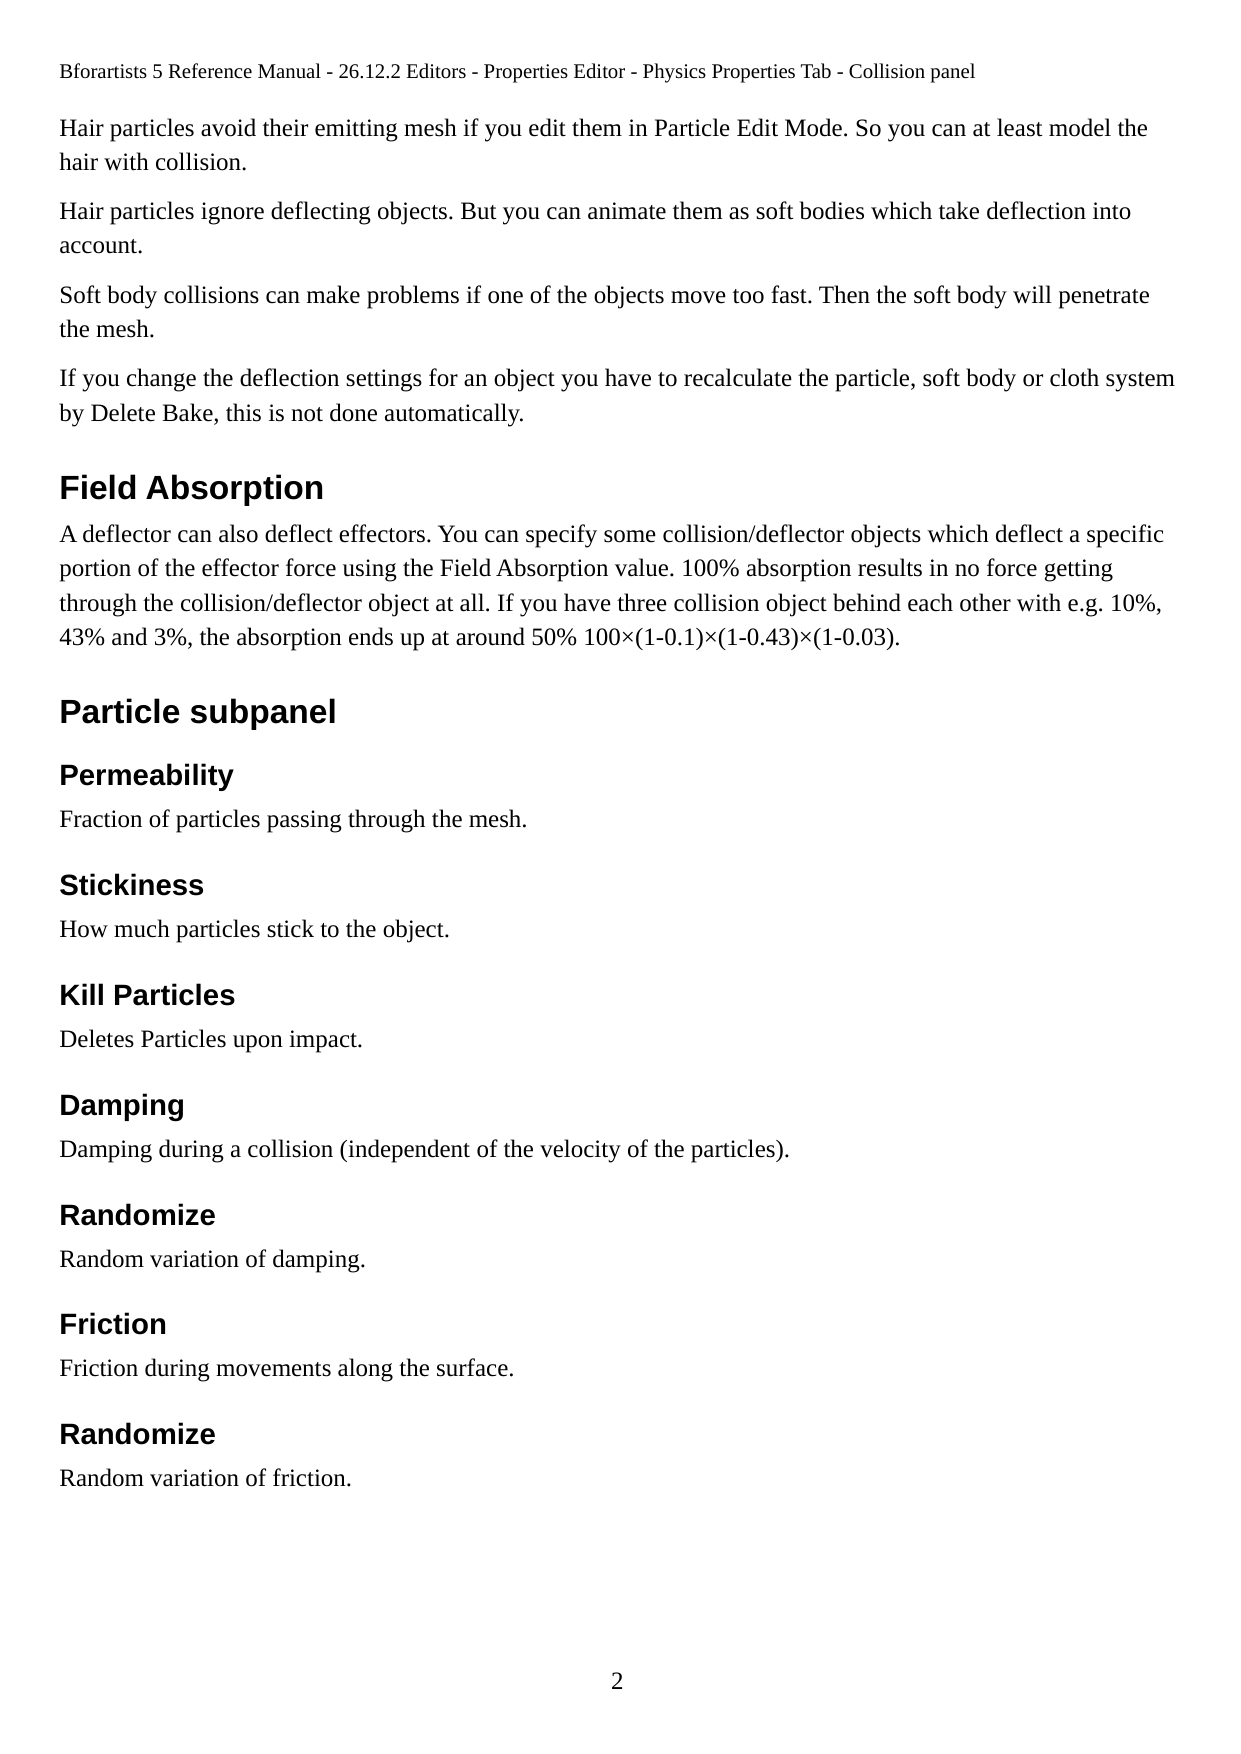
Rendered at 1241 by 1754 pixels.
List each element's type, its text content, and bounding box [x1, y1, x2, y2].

text Fraction of particles passing through the mesh. [59, 804, 1181, 833]
subtitle Permeability [59, 758, 1181, 792]
subtitle Kill Particles [59, 978, 1181, 1011]
text A deflector can also deflect effectors. You can specify some collision/deflector objects which deflect a specific portion of the effector force using the Field Absorption value. 100% absorption results in no force getting through the collision/deflector object at all. If you have three collision object behind each other with e.g. 10%, 43% and 3%, the absorption ends up at around 50% 100×(1-0.1)×(1-0.43)×(1-0.03). [59, 519, 1181, 651]
text Random variation of damping. [59, 1244, 1181, 1272]
subtitle Randomize [59, 1197, 1181, 1231]
text Deletes Particles upon impact. [59, 1024, 1181, 1053]
text Random variation of friction. [59, 1463, 1181, 1492]
text Damping during a collision (independent of the velocity of the particles). [59, 1134, 1181, 1162]
subtitle Field Absorption [59, 468, 1181, 506]
subtitle Particle subpanel [59, 692, 1181, 731]
subtitle Friction [59, 1307, 1181, 1341]
text How much particles stick to the object. [59, 914, 1181, 943]
text If you change the deflection settings for an object you have to recalculate the particle, soft body or cloth system by Delete Bake, this is not done automatically. [59, 363, 1181, 426]
text Friction during movements along the surface. [59, 1353, 1181, 1382]
subtitle Damping [59, 1087, 1181, 1121]
text Hair particles ignore deflecting objects. But you can animate them as soft bodies which take deflection into account. [59, 196, 1181, 259]
subtitle Stickiness [59, 868, 1181, 901]
subtitle Randomize [59, 1417, 1181, 1451]
text Hair particles avoid their emitting mesh if you edit them in Particle Edit Mode. So you can at least model the hair with collision. [59, 113, 1181, 176]
text Soft body collisions can make problems if one of the objects move too fast. Then the soft body will penetrate the mesh. [59, 280, 1181, 343]
